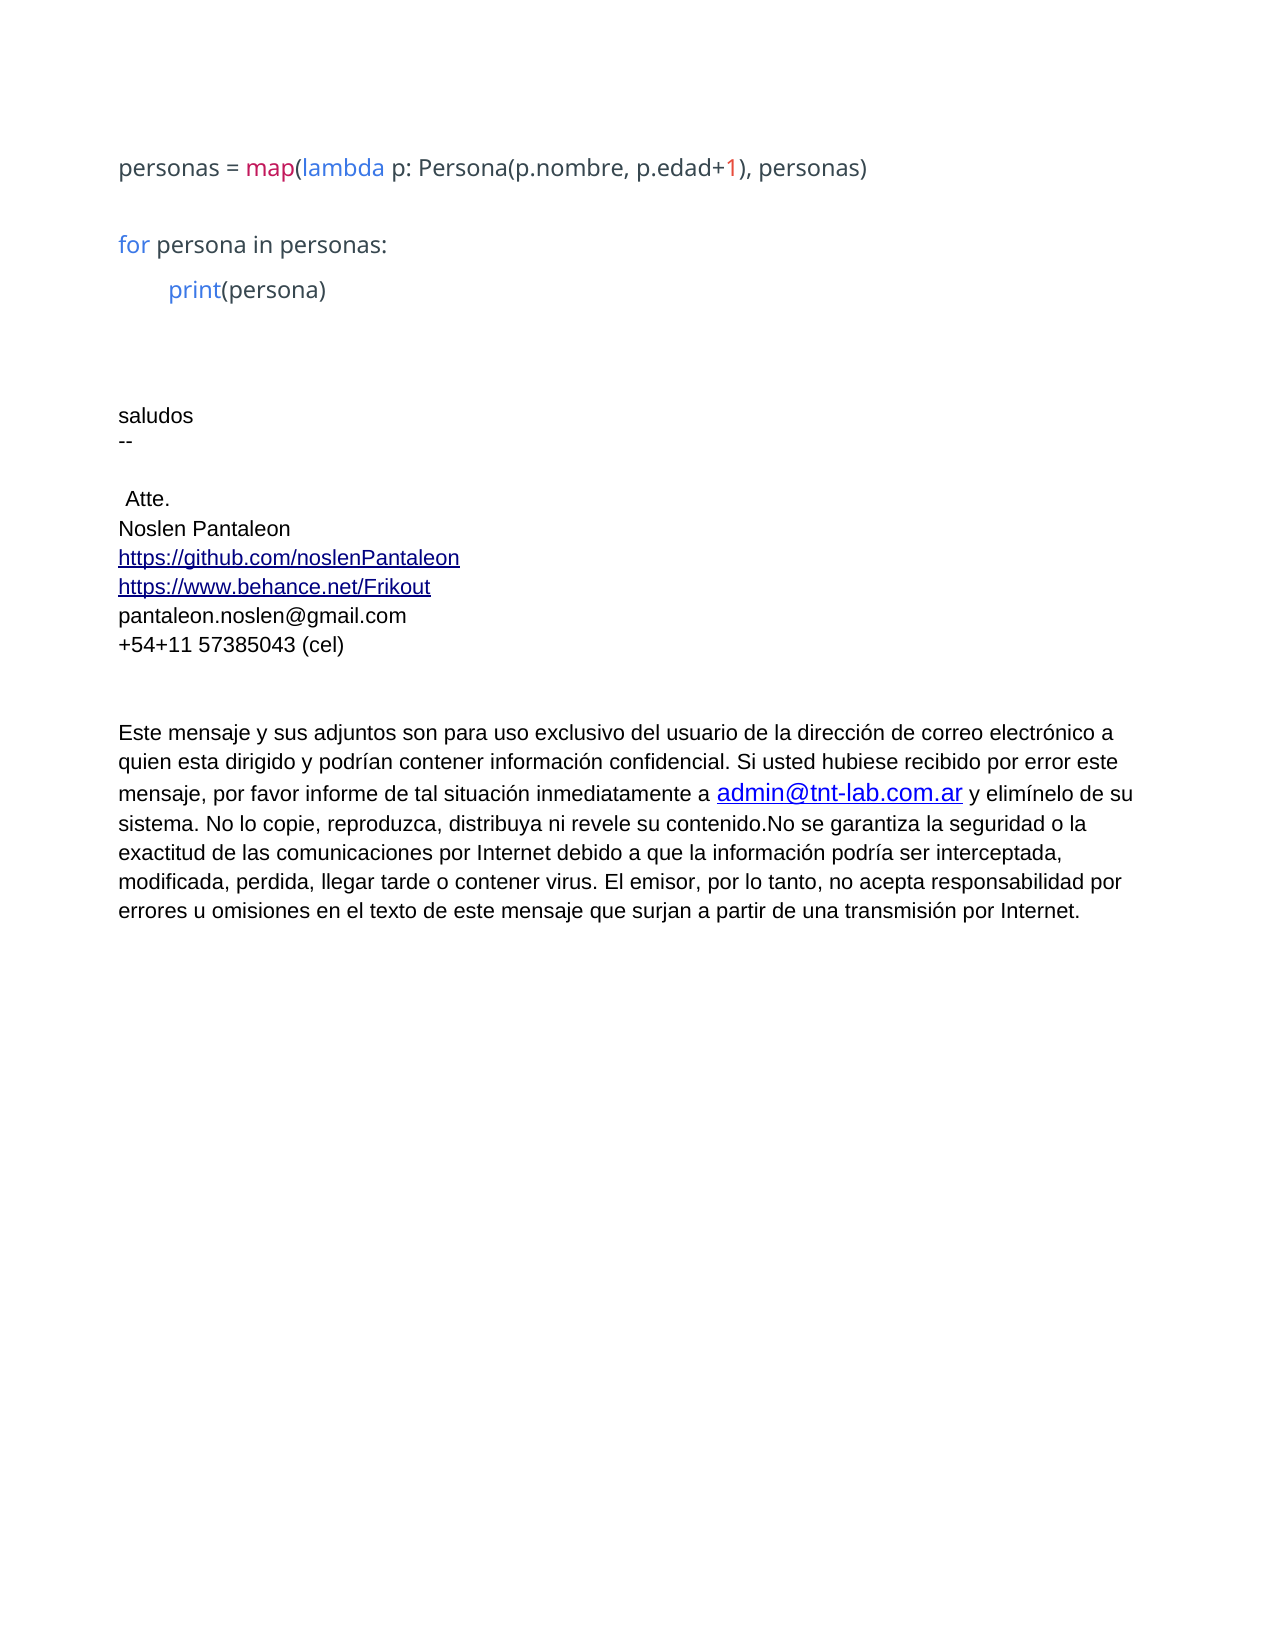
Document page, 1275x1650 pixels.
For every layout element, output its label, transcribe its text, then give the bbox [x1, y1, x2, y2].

text https://www.behance.net/Frikout [118, 574, 1157, 599]
text Noslen Pantaleon [118, 516, 1157, 541]
text Atte. [118, 483, 1157, 511]
text https://github.com/noslenPantaleon [118, 545, 1157, 570]
text -- [118, 428, 1157, 453]
text saludos [118, 403, 1157, 428]
text print(persona) [118, 273, 1157, 306]
text personas = map(lambda p: Persona(p.nombre, p.edad+1), personas) [118, 151, 1157, 183]
text +54+11 57385043 (cel) [118, 632, 1157, 657]
text pantaleon.noslen@gmail.com [118, 603, 1157, 628]
text for persona in personas: [118, 229, 1157, 261]
text Este mensaje y sus adjuntos son para uso exclusivo del usuario de la dirección de correo electrónico a quien esta dirigido y podrían contener información confidencial. Si usted hubiese recibido por error este mensaje, por favor informe de tal situación inmediatamente a admin@tnt-lab.com.ar y elimínelo de su sistema. No lo copie, reproduzca, distribuya ni revele su contenido.No se garantiza la seguridad o la exactitud de las comunicaciones por Internet debido a que la información podría ser interceptada, modificada, perdida, llegar tarde o contener virus. El emisor, por lo tanto, no acepta responsabilidad por errores u omisiones en el texto de este mensaje que surjan a partir de una transmisión por Internet. [118, 720, 1157, 923]
